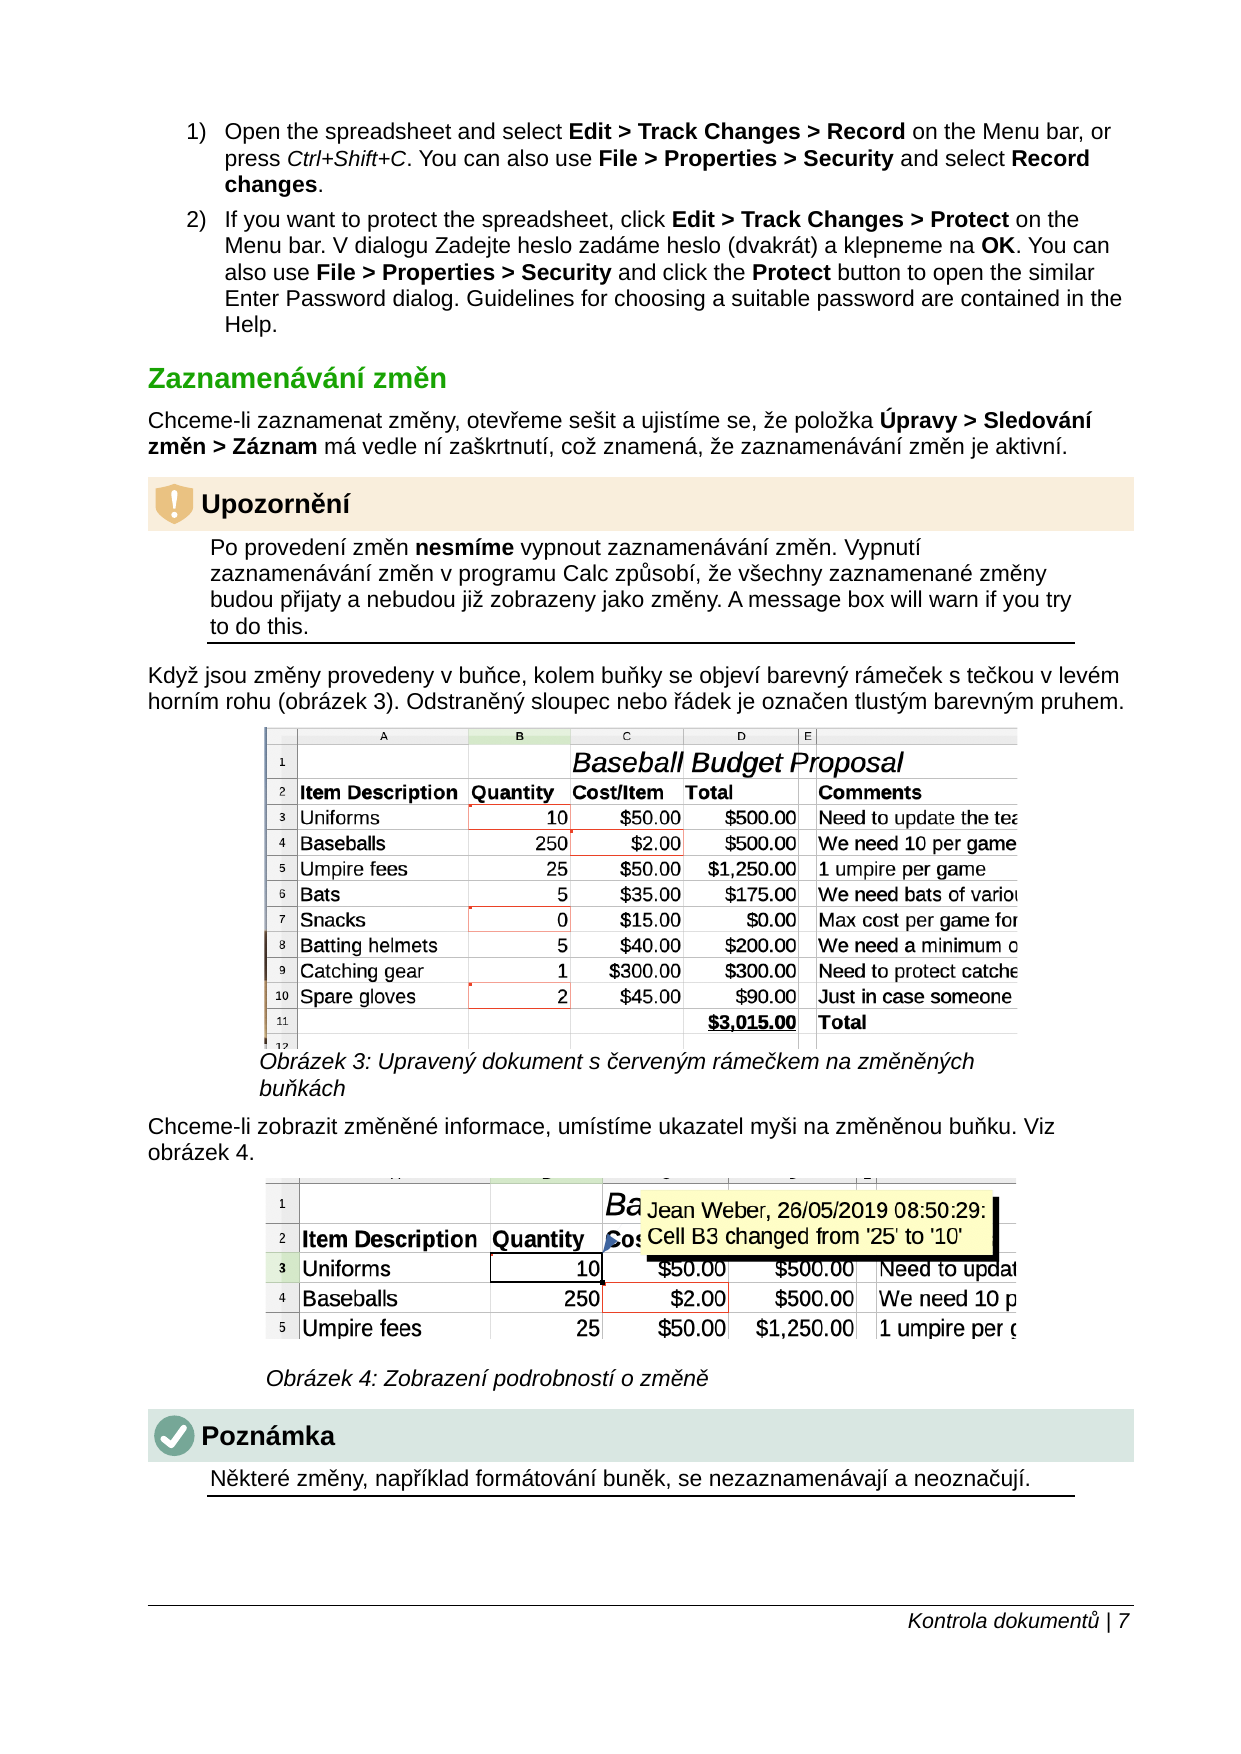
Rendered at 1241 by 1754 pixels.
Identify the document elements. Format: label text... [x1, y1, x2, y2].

subtitle Poznámka [148, 1409, 1134, 1462]
text Když jsou změny provedeny v buňce, kolem buňky se objeví barevný rámeček s tečkou v levém horním rohu (obrázek 3). Odstraněný sloupec nebo řádek je označen tlustým barevným pruhem. [148, 662, 1134, 714]
text Po provedení změn nesmíme vypnout zaznamenávání změn. Vypnutí zaznamenávání změn v programu Calc způsobí, že všechny zaznamenané změny budou přijaty a nebudou již zobrazeny jako změny. A message box will warn if you try to do this. [207, 531, 1075, 642]
list If you want to protect the spreadsheet, click Edit > Track Changes > Protect on the Menu bar. V dialogu Zadejte heslo zadáme heslo (dvakrát) a klepneme na OK. You can also use File > Properties > Security and click the Protect button to open the similar Enter Password dialog. Guidelines for choosing a suitable password are contained in the Help. [207, 206, 1134, 338]
subtitle Upozornění [148, 477, 1134, 531]
picture [265, 1178, 1017, 1339]
list Open the spreadsheet and select Edit > Track Changes > Record on the Menu bar, or press Ctrl+Shift+C. You can also use File > Properties > Security and select Record changes. [207, 118, 1134, 197]
picture [264, 727, 1018, 1049]
text Obrázek 3: Upravený dokument s červeným rámečkem na změněných buňkách [259, 727, 1023, 1101]
subtitle Zaznamenávání změn [148, 361, 1134, 395]
text Chceme-li zobrazit změněné informace, umístíme ukazatel myši na změněnou buňku. Viz obrázek 4. [148, 1113, 1134, 1166]
text Obrázek 4: Zobrazení podrobností o změně [266, 1339, 1016, 1391]
text Některé změny, například formátování buněk, se nezaznamenávají a neoznačují. [207, 1462, 1075, 1495]
list Chceme-li zaznamenat změny, otevřeme sešit a ujistíme se, že položka Úpravy > Sledování změn > Záznam má vedle ní zaškrtnutí, což znamená, že zaznamenávání změn je aktivní. [148, 407, 1134, 459]
